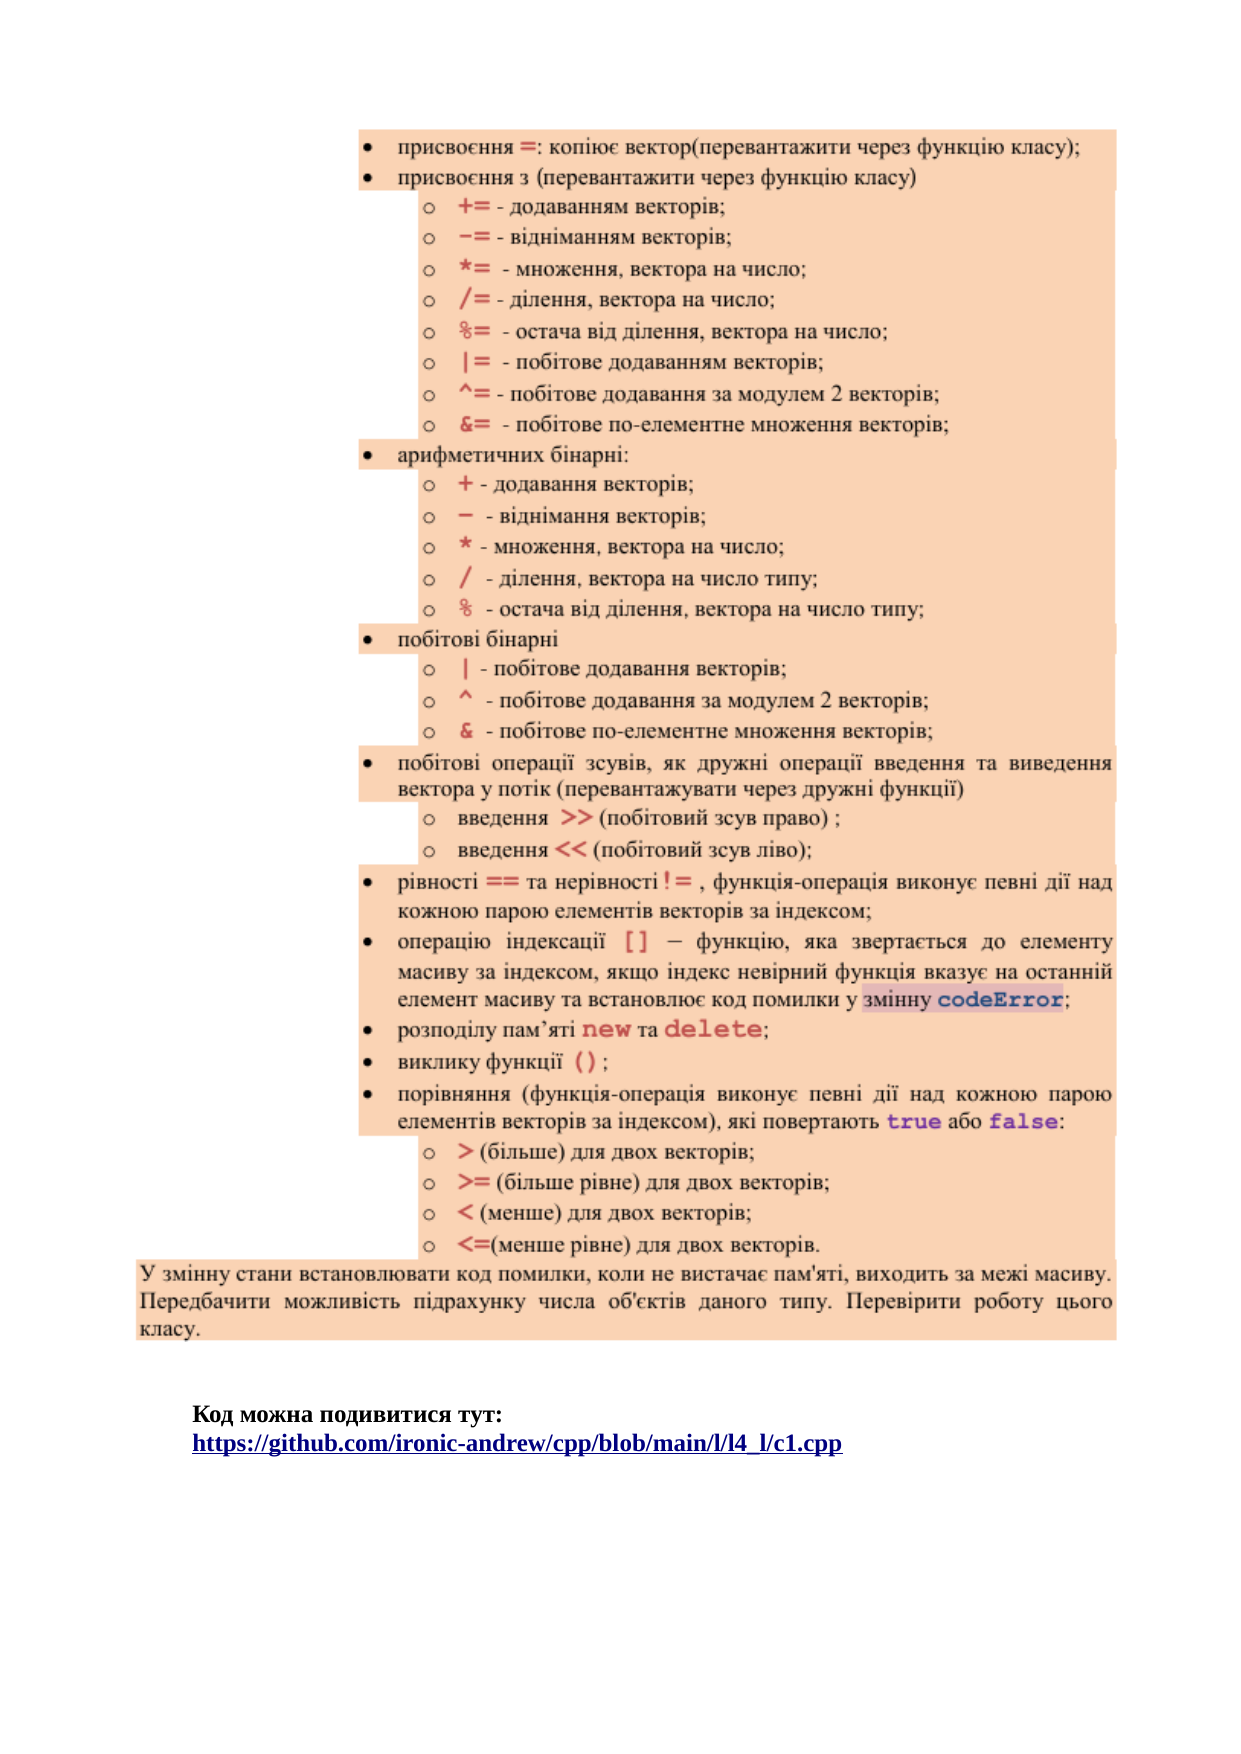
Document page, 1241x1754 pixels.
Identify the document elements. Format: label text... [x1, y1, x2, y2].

picture [118, 116, 1123, 1342]
text Код можна подивитися тут: [118, 1399, 1122, 1428]
text https://github.com/ironic-andrew/cpp/blob/main/l/l4_l/c1.cpp [118, 1428, 1122, 1457]
